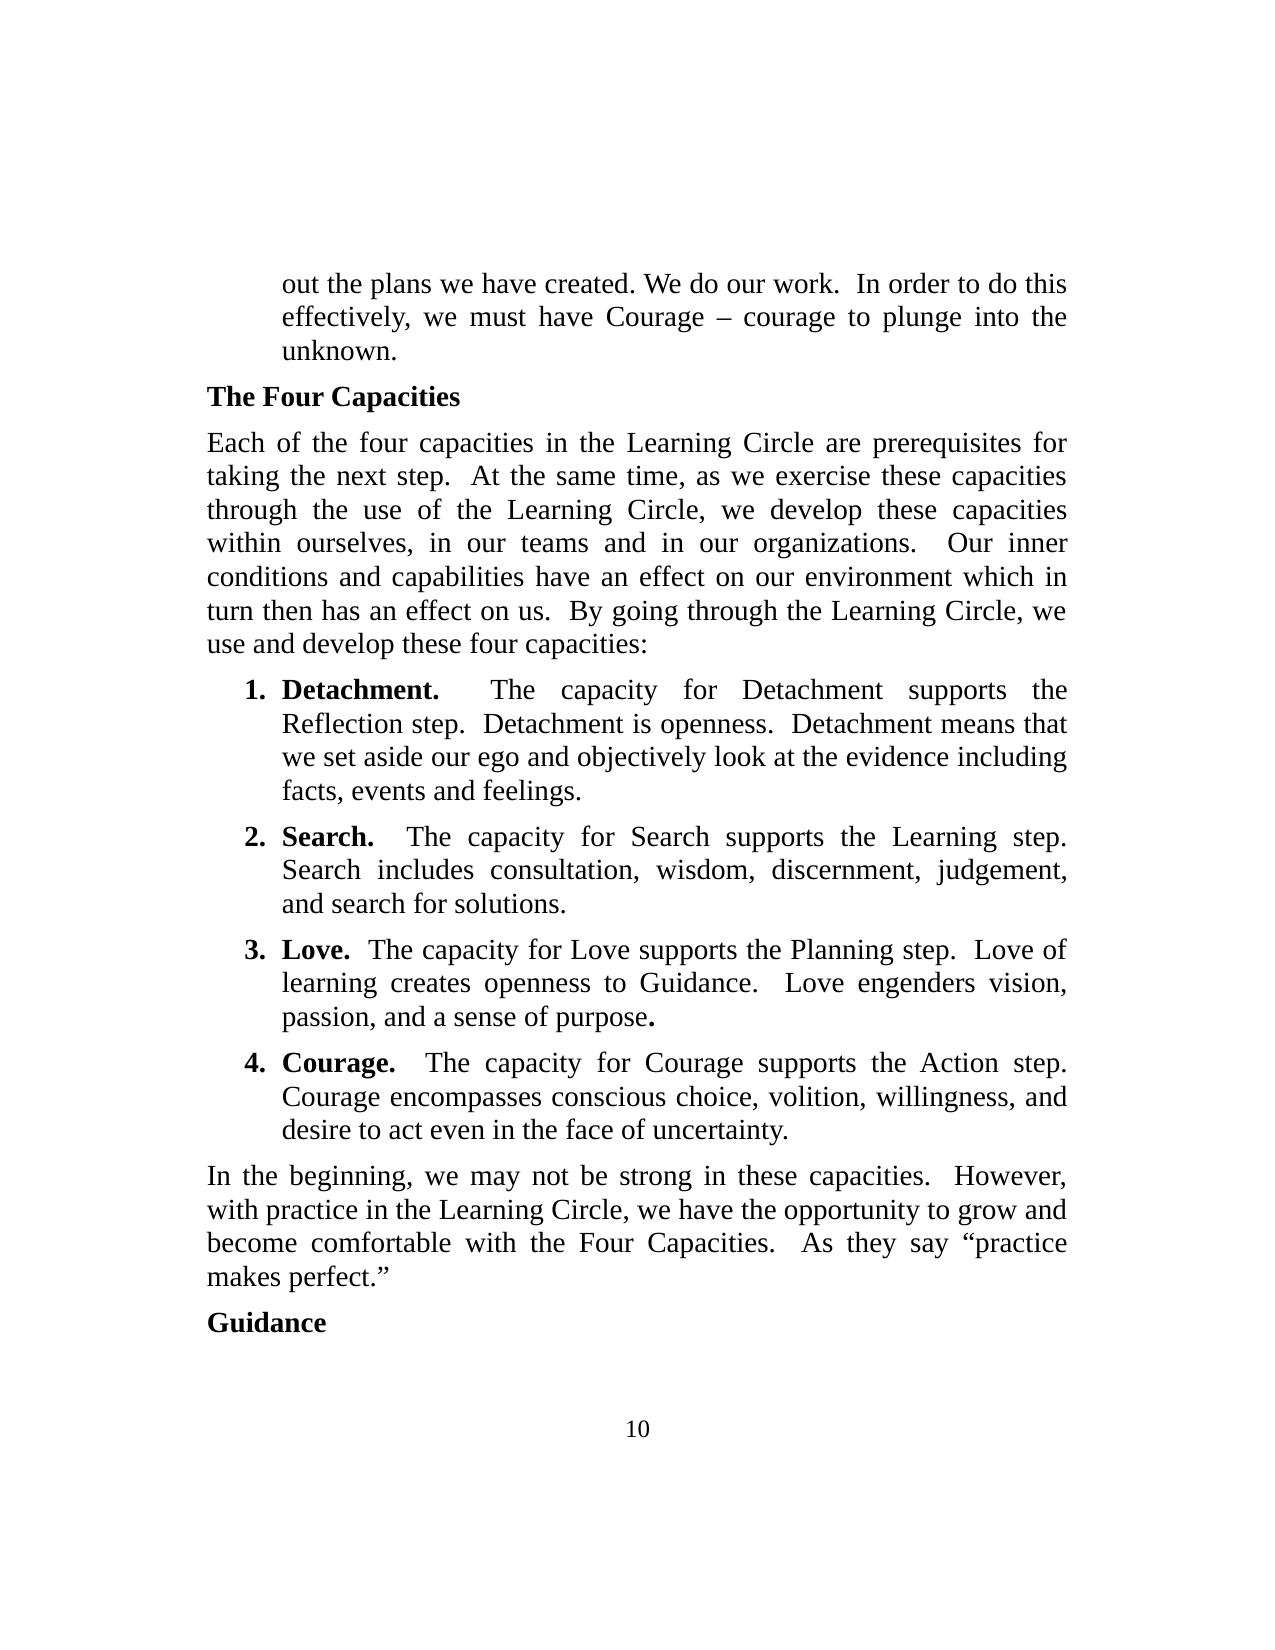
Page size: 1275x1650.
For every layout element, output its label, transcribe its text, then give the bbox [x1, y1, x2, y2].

text In the beginning, we may not be strong in these capacities. However, with practice in the Learning Circle, we have the opportunity to grow and become comfortable with the Four Capacities. As they say “practice makes perfect.” [207, 1158, 1068, 1292]
text The Four Capacities [207, 379, 1068, 412]
list Search. The capacity for Search supports the Learning step. Search includes consultation, wisdom, discernment, judgement, and search for solutions. [244, 819, 1068, 919]
list out the plans we have created. We do our work. In order to do this effectively, we must have Courage – courage to plunge into the unknown. [244, 266, 1068, 366]
list Courage. The capacity for Courage supports the Action step. Courage encompasses conscious choice, volition, willingness, and desire to act even in the face of uncertainty. [244, 1045, 1068, 1146]
text Each of the four capacities in the Learning Circle are prerequisites for taking the next step. At the same time, as we exercise these capacities through the use of the Learning Circle, we develop these capacities within ourselves, in our teams and in our organizations. Our inner conditions and capabilities have an effect on our environment which in turn then has an effect on us. By going through the Learning Circle, we use and develop these four capacities: [207, 425, 1068, 660]
list Detachment. The capacity for Detachment supports the Reflection step. Detachment is openness. Detachment means that we set aside our ego and objectively look at the evidence including facts, events and feelings. [244, 672, 1068, 806]
list Love. The capacity for Love supports the Planning step. Love of learning creates openness to Guidance. Love engenders vision, passion, and a sense of purpose. [244, 932, 1068, 1033]
text Guidance [207, 1305, 1068, 1338]
